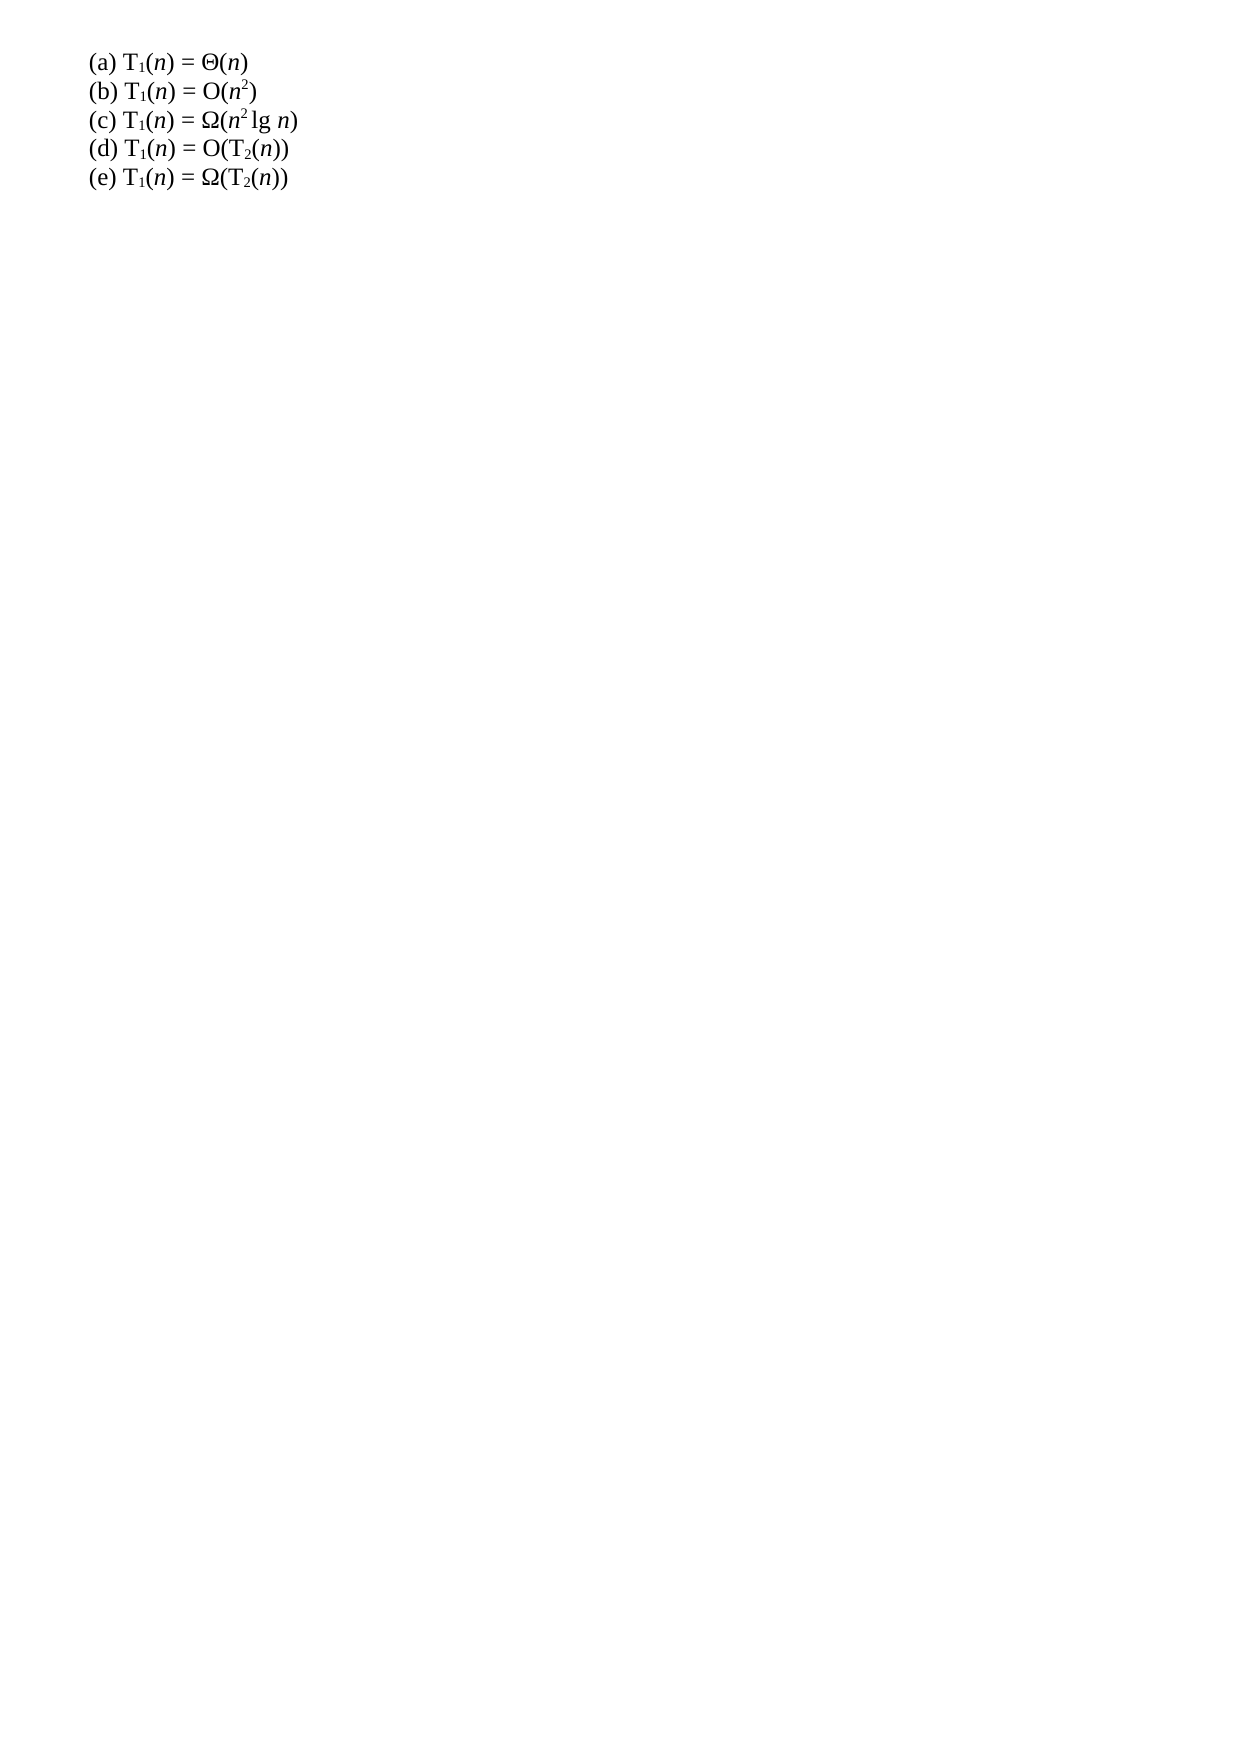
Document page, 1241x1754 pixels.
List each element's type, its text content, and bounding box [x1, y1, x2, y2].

text (b) T1(n) = Ο(n2) [89, 76, 1152, 105]
text (e) T1(n) = Ω(T2(n)) [89, 162, 1152, 191]
text (a) T1(n) = Θ(n) [89, 47, 1152, 76]
text (c) T1(n) = Ω(n2 lg n) [89, 105, 1152, 133]
text (d) T1(n) = Ο(T2(n)) [89, 133, 1152, 162]
